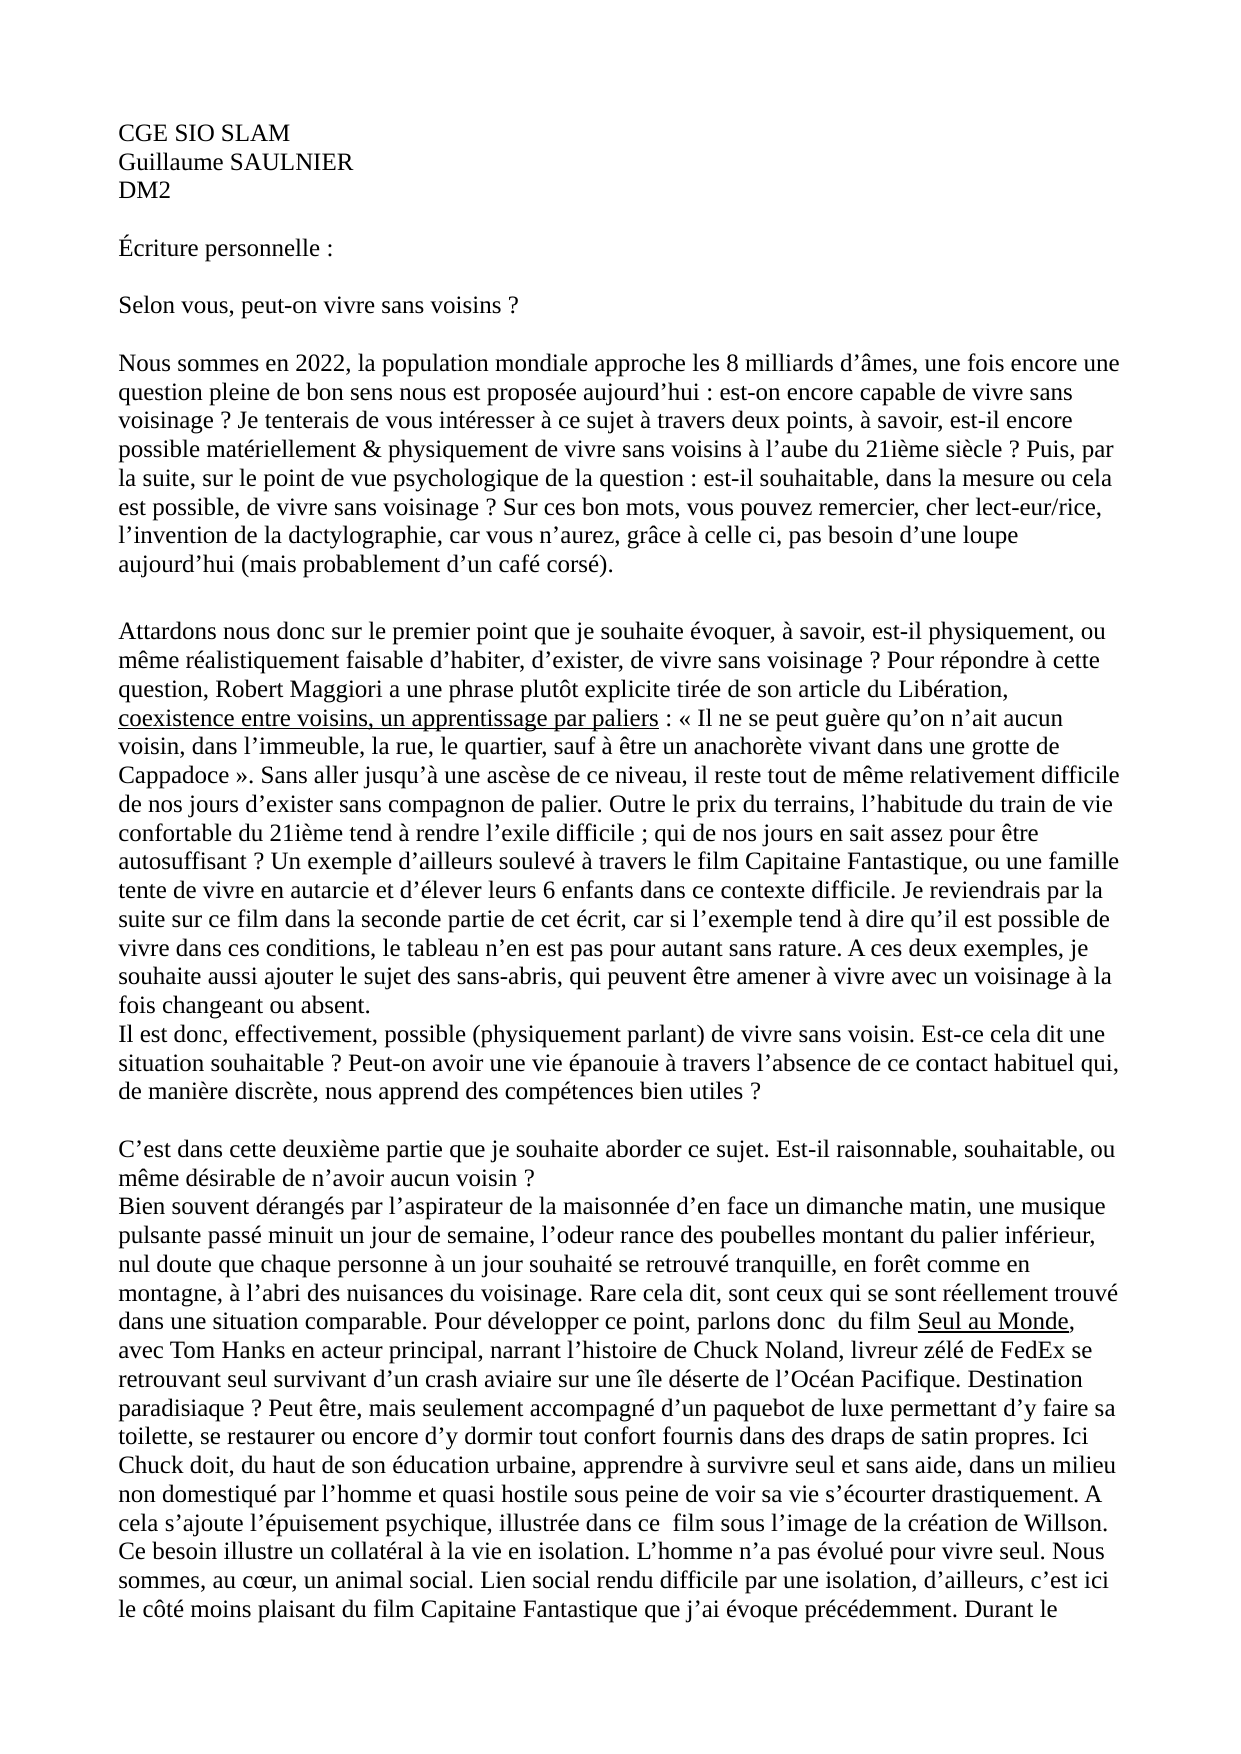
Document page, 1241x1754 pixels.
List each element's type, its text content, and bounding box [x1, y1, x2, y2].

text Écriture personnelle : [118, 233, 1122, 262]
text Attardons nous donc sur le premier point que je souhaite évoquer, à savoir, est-il physiquement, ou même réalistiquement faisable d’habiter, d’exister, de vivre sans voisinage ? Pour répondre à cette question, Robert Maggiori a une phrase plutôt explicite tirée de son article du Libération, coexistence entre voisins, un apprentissage par paliers : « Il ne se peut guère qu’on n’ait aucun voisin, dans l’immeuble, la rue, le quartier, sauf à être un anachorète vivant dans une grotte de Cappadoce ». Sans aller jusqu’à une ascèse de ce niveau, il reste tout de même relativement difficile de nos jours d’exister sans compagnon de palier. Outre le prix du terrains, l’habitude du train de vie confortable du 21ième tend à rendre l’exile difficile ; qui de nos jours en sait assez pour être autosuffisant ? Un exemple d’ailleurs soulevé à travers le film Capitaine Fantastique, ou une famille tente de vivre en autarcie et d’élever leurs 6 enfants dans ce contexte difficile. Je reviendrais par la suite sur ce film dans la seconde partie de cet écrit, car si l’exemple tend à dire qu’il est possible de vivre dans ces conditions, le tableau n’en est pas pour autant sans rature. A ces deux exemples, je souhaite aussi ajouter le sujet des sans-abris, qui peuvent être amener à vivre avec un voisinage à la fois changeant ou absent. [118, 616, 1122, 1019]
text Il est donc, effectivement, possible (physiquement parlant) de vivre sans voisin. Est-ce cela dit une situation souhaitable ? Peut-on avoir une vie épanouie à travers l’absence de ce contact habituel qui, de manière discrète, nous apprend des compétences bien utiles ? [118, 1019, 1122, 1105]
text Selon vous, peut-on vivre sans voisins ? [118, 291, 1122, 319]
text Guillaume SAULNIER [118, 147, 1122, 176]
text Nous sommes en 2022, la population mondiale approche les 8 milliards d’âmes, une fois encore une question pleine de bon sens nous est proposée aujourd’hui : est-on encore capable de vivre sans voisinage ? Je tenterais de vous intéresser à ce sujet à travers deux points, à savoir, est-il encore possible matériellement & physiquement de vivre sans voisins à l’aube du 21ième siècle ? Puis, par la suite, sur le point de vue psychologique de la question : est-il souhaitable, dans la mesure ou cela est possible, de vivre sans voisinage ? Sur ces bon mots, vous pouvez remercier, cher lect-eur/rice, l’invention de la dactylographie, car vous n’aurez, grâce à celle ci, pas besoin d’une loupe aujourd’hui (mais probablement d’un café corsé). [118, 348, 1122, 578]
text DM2 [118, 176, 1122, 204]
text CGE SIO SLAM [118, 118, 1122, 147]
text Bien souvent dérangés par l’aspirateur de la maisonnée d’en face un dimanche matin, une musique pulsante passé minuit un jour de semaine, l’odeur rance des poubelles montant du palier inférieur, nul doute que chaque personne à un jour souhaité se retrouvé tranquille, en forêt comme en montagne, à l’abri des nuisances du voisinage. Rare cela dit, sont ceux qui se sont réellement trouvé dans une situation comparable. Pour développer ce point, parlons donc du film Seul au Monde, avec Tom Hanks en acteur principal, narrant l’histoire de Chuck Noland, livreur zélé de FedEx se retrouvant seul survivant d’un crash aviaire sur une île déserte de l’Océan Pacifique. Destination paradisiaque ? Peut être, mais seulement accompagné d’un paquebot de luxe permettant d’y faire sa toilette, se restaurer ou encore d’y dormir tout confort fournis dans des draps de satin propres. Ici Chuck doit, du haut de son éducation urbaine, apprendre à survivre seul et sans aide, dans un milieu non domestiqué par l’homme et quasi hostile sous peine de voir sa vie s’écourter drastiquement. A cela s’ajoute l’épuisement psychique, illustrée dans ce film sous l’image de la création de Willson. Ce besoin illustre un collatéral à la vie en isolation. L’homme n’a pas évolué pour vivre seul. Nous sommes, au cœur, un animal social. Lien social rendu difficile par une isolation, d’ailleurs, c’est ici le côté moins plaisant du film Capitaine Fantastique que j’ai évoque précédemment. Durant le [118, 1191, 1122, 1623]
text C’est dans cette deuxième partie que je souhaite aborder ce sujet. Est-il raisonnable, souhaitable, ou même désirable de n’avoir aucun voisin ? [118, 1134, 1122, 1191]
